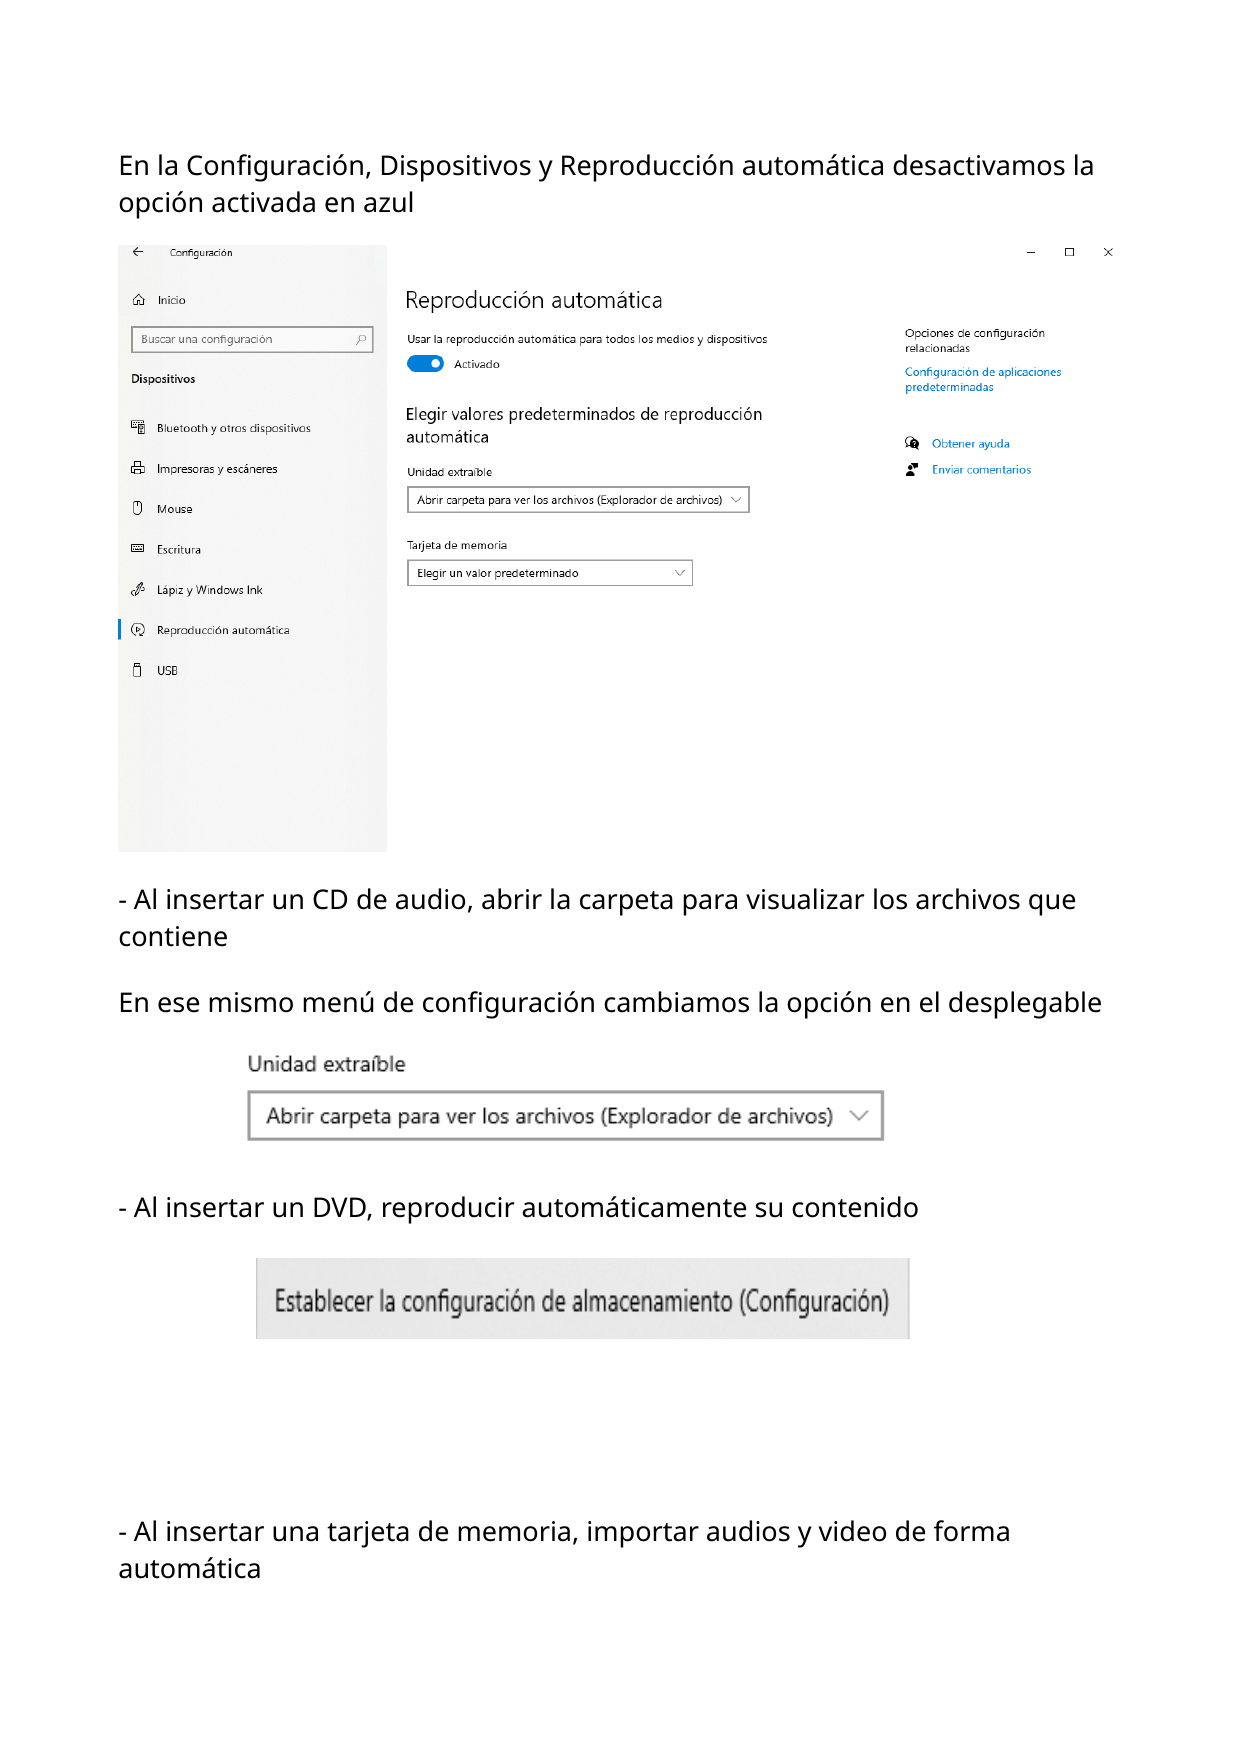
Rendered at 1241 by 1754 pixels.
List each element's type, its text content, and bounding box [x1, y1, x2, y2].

text En la Configuración, Dispositivos y Reproducción automática desactivamos la opción activada en azul [118, 147, 1122, 221]
picture [118, 245, 1123, 852]
text En ese mismo menú de configuración cambiamos la opción en el desplegable [118, 983, 1122, 1020]
picture [256, 1258, 913, 1339]
picture [218, 1048, 1022, 1160]
text - Al insertar un DVD, reproducir automáticamente su contenido [118, 1188, 1122, 1225]
text - Al insertar una tarjeta de memoria, importar audios y video de forma automática [118, 1513, 1122, 1586]
text - Al insertar un CD de audio, abrir la carpeta para visualizar los archivos que contiene [118, 881, 1122, 954]
